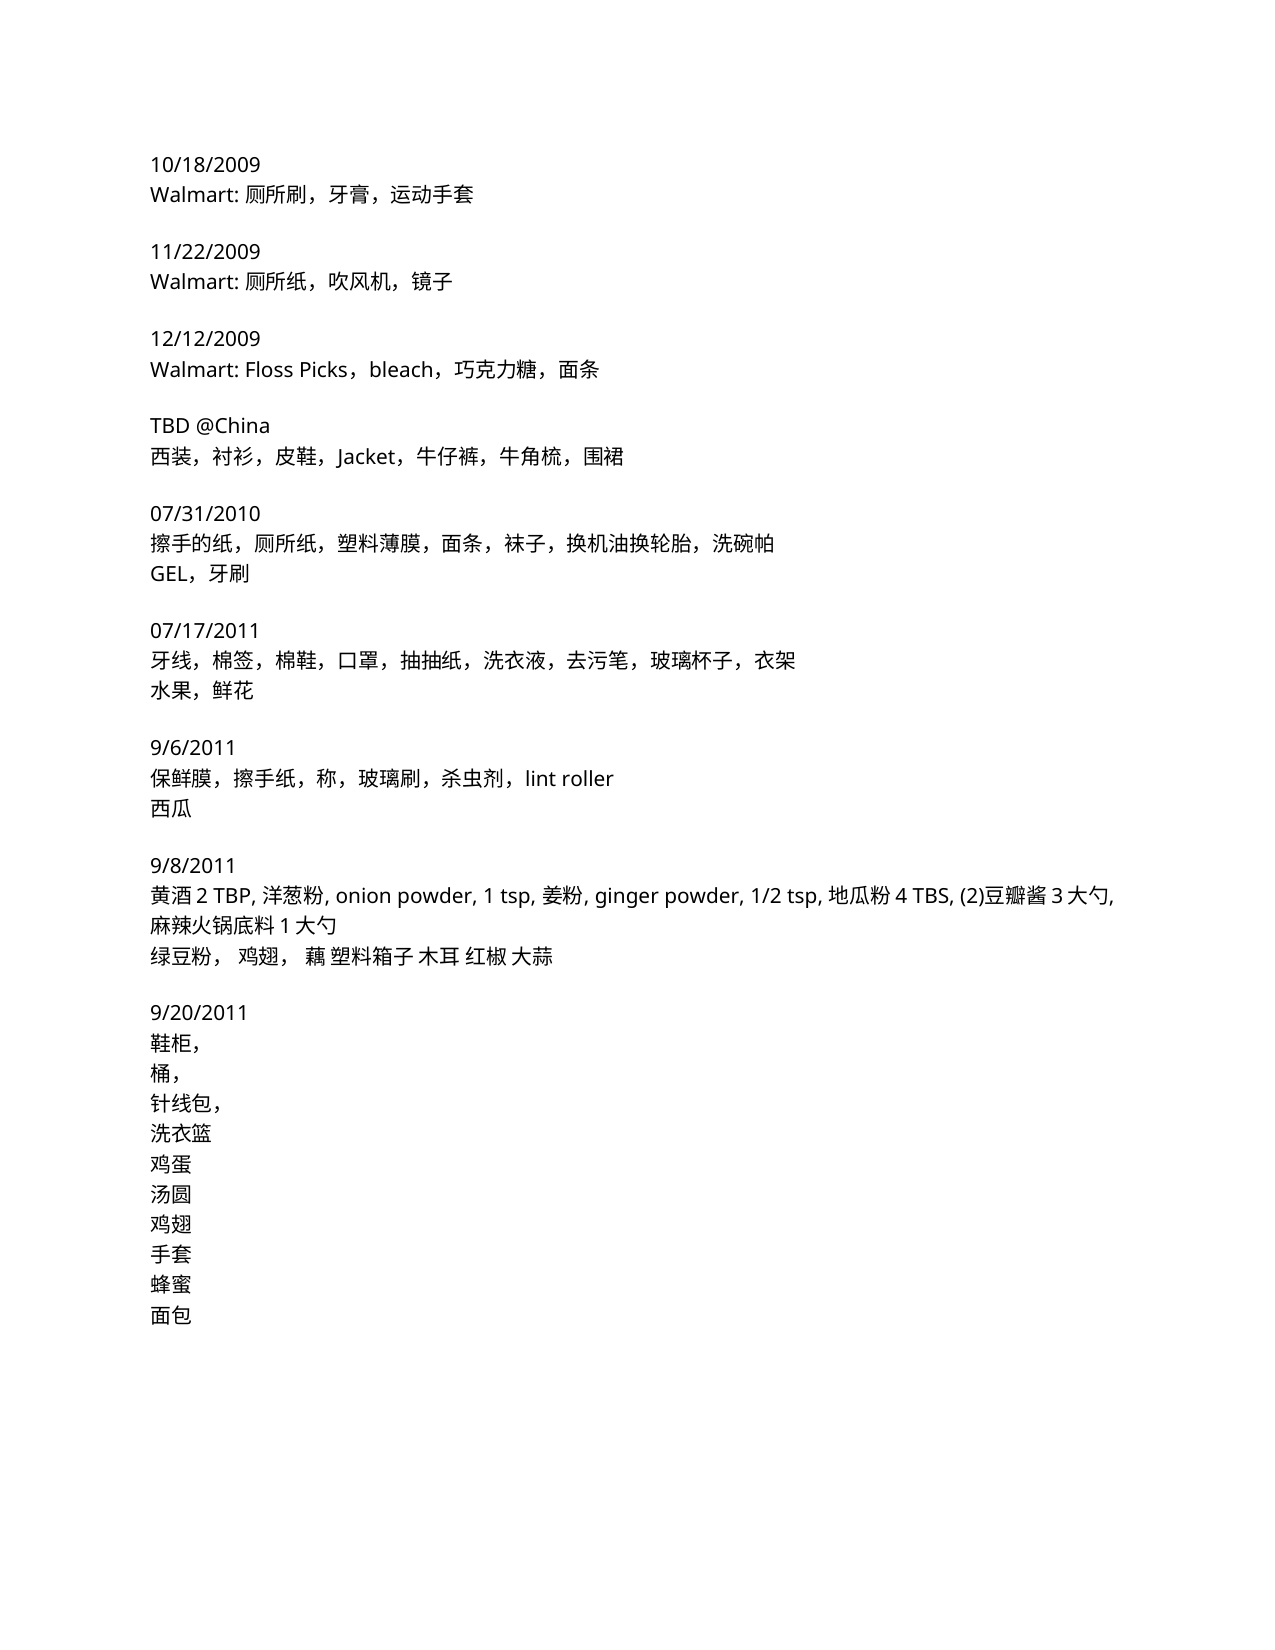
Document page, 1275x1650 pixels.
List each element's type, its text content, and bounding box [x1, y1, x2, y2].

text 07/31/2010 [261, 499, 1125, 527]
text 牙线，棉签，棉鞋，口罩，抽抽纸，洗衣液，去污笔，玻璃杯子，衣架 [150, 644, 1125, 675]
text 蜂蜜 [192, 1269, 1125, 1299]
text 鸡蛋 [192, 1148, 1125, 1178]
text 水果，鲜花 [254, 675, 1125, 705]
text Walmart: Floss Picks，bleach，巧克力糖，面条 [150, 353, 1125, 383]
text 鞋柜， [212, 1027, 1125, 1057]
text 11/22/2009 [150, 237, 1125, 266]
text 9/8/2011 [237, 851, 1125, 879]
text 黄酒2 TBP, 洋葱粉, onion powder, 1 tsp, 姜粉, ginger powder, 1/2 tsp, 地瓜粉4 TBS, (2)豆瓣酱3大勺, 麻辣火锅底料1大勺 [150, 879, 1125, 940]
text 9/6/2011 [150, 733, 1125, 762]
text GEL，牙刷 [150, 557, 1125, 588]
text 12/12/2009 [150, 324, 1125, 353]
text 鸡翅 [192, 1208, 1125, 1238]
text TBD @China [150, 412, 1125, 440]
text 保鲜膜，擦手纸，称，玻璃刷，杀虫剂，lint roller [525, 762, 1125, 792]
text 桶， [192, 1057, 1125, 1087]
text 西装，衬衫，皮鞋，Jacket，牛仔裤，牛角梳，围裙 [150, 440, 1125, 470]
text 绿豆粉， 鸡翅， 藕 塑料箱子 木耳 红椒 大蒜 [553, 940, 1125, 970]
text 汤圆 [192, 1178, 1125, 1208]
text 手套 [150, 1238, 1125, 1269]
text 针线包， [150, 1087, 1125, 1118]
text 9/20/2011 [150, 998, 1125, 1027]
text 10/18/2009 [150, 150, 1125, 178]
text 擦手的纸，厕所纸，塑料薄膜，面条，袜子，换机油换轮胎，洗碗帕 [775, 527, 1125, 557]
text 面包 [192, 1299, 1125, 1329]
text 07/17/2011 [261, 616, 1125, 644]
text 西瓜 [192, 792, 1125, 822]
text 洗衣篮 [212, 1118, 1125, 1148]
text Walmart: 厕所刷，牙膏，运动手套 [150, 178, 1125, 209]
text Walmart: 厕所纸，吹风机，镜子 [150, 266, 1125, 296]
